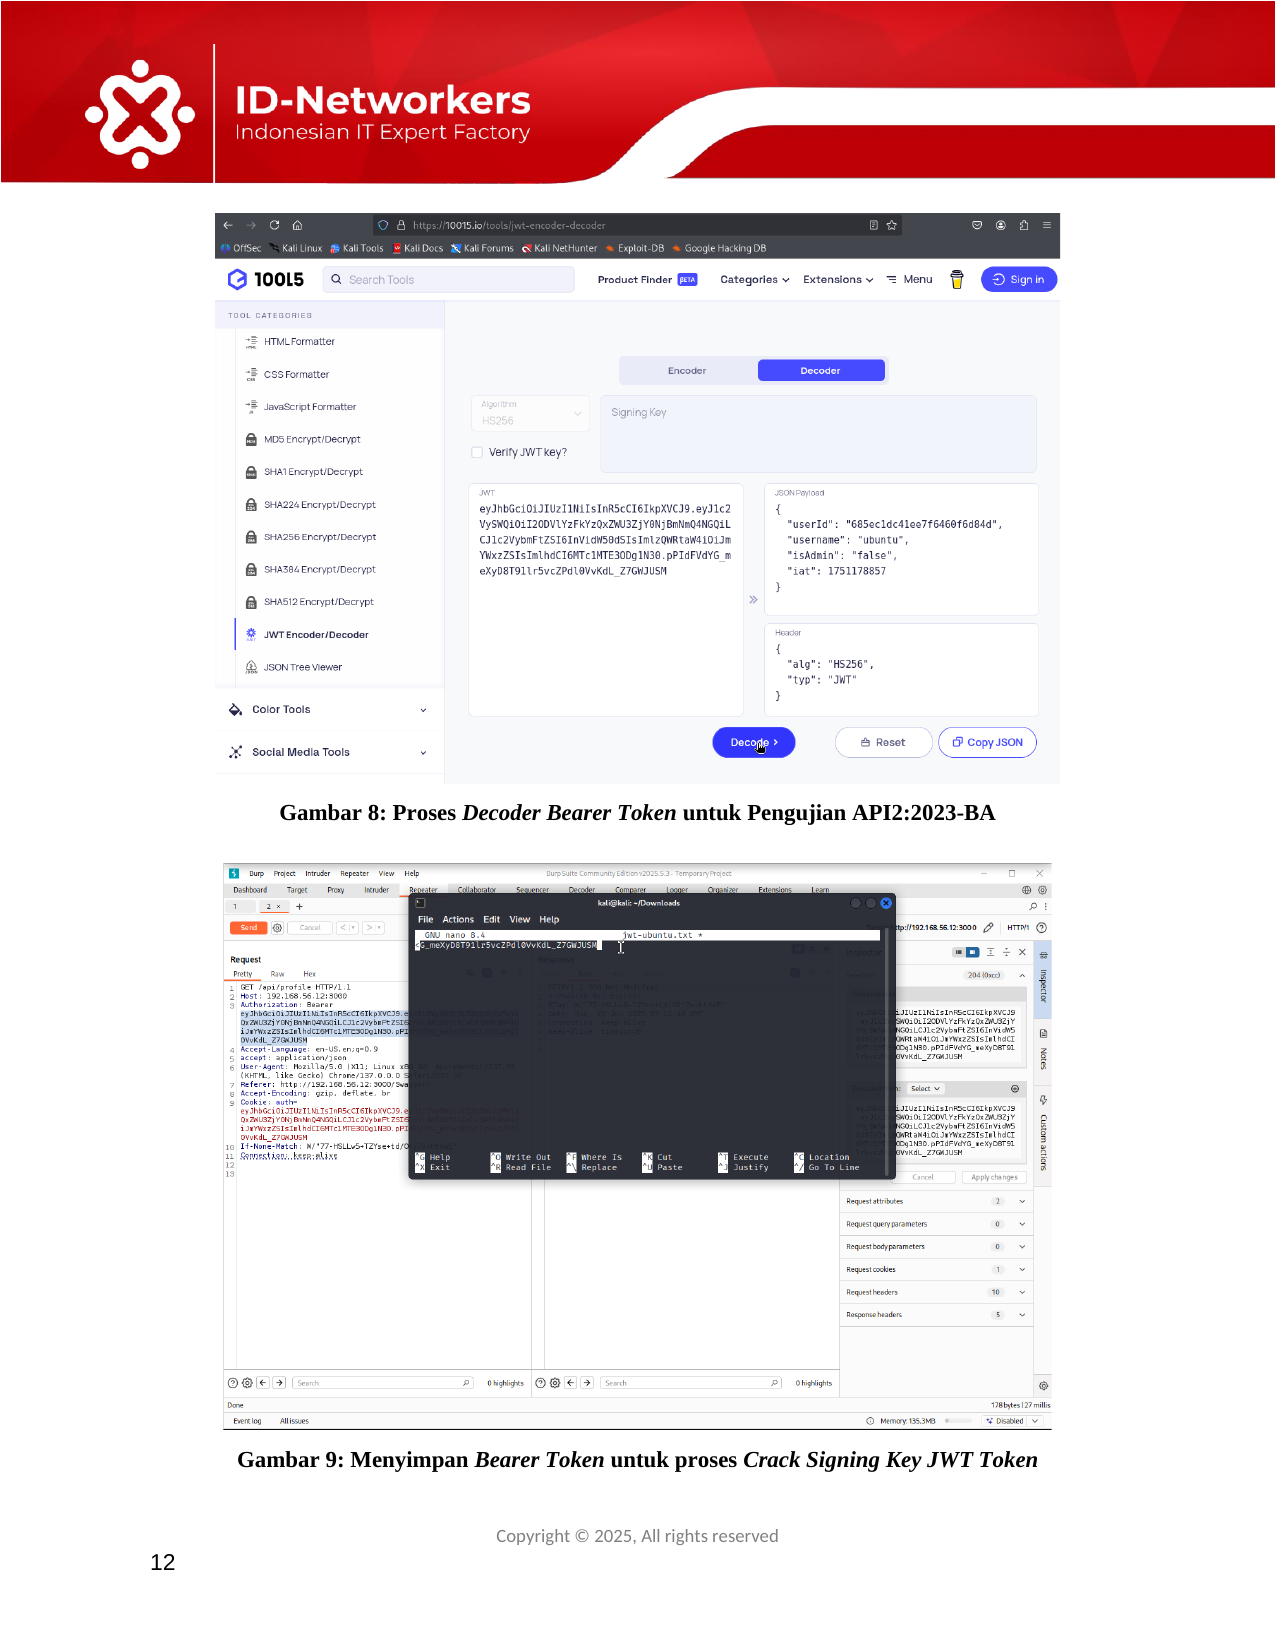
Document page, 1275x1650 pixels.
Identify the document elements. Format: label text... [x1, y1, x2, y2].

picture [1, 1, 1275, 184]
text Gambar 9: Menyimpan Bearer Token untuk proses Crack Signing Key JWT Token [187, 863, 1088, 1473]
picture [215, 213, 1061, 784]
text Gambar 8: Proses Decoder Bearer Token untuk Pengujian API2:2023-BA [197, 214, 1078, 826]
picture [223, 863, 1052, 1430]
